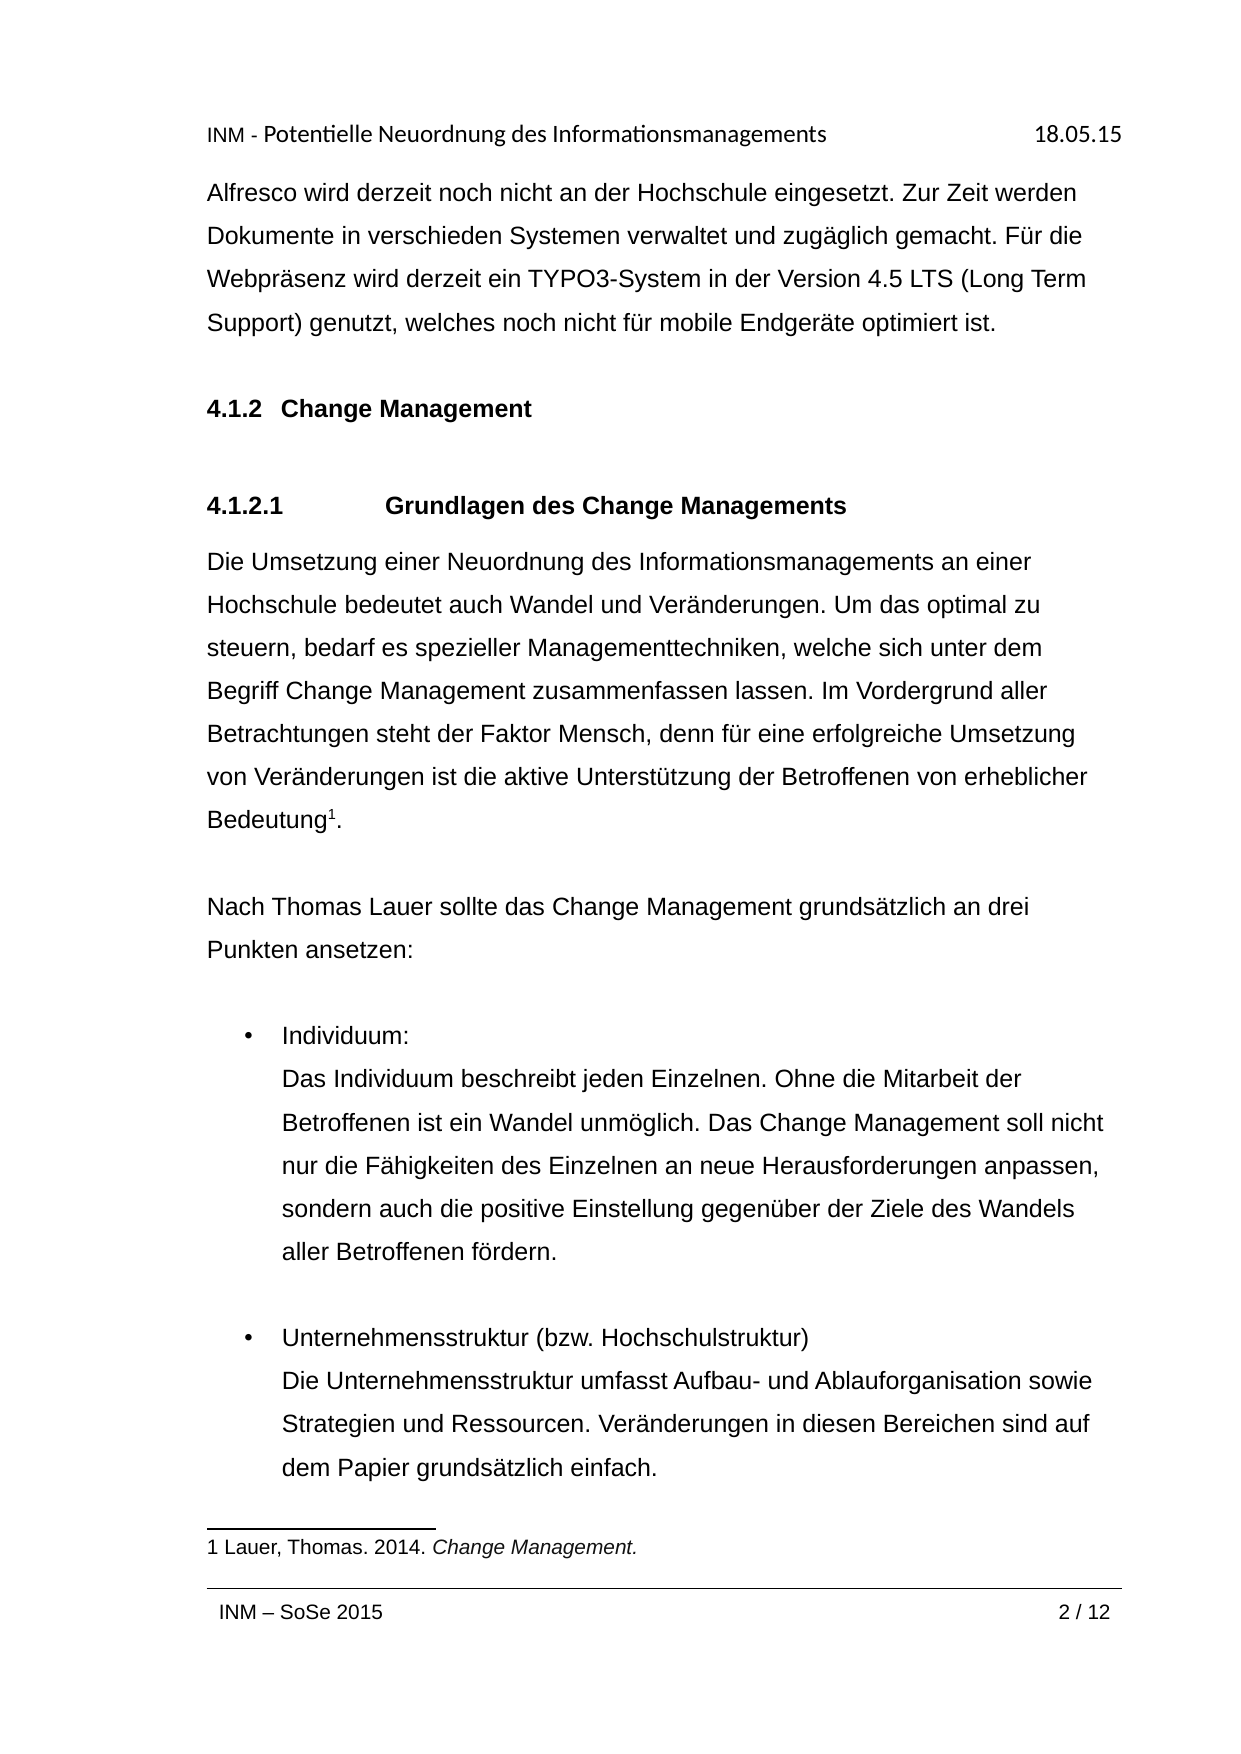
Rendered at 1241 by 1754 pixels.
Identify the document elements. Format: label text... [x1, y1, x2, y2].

list Individuum: [244, 1021, 1122, 1050]
text 4.1.2 Change Management [207, 394, 1122, 422]
list Das Individuum beschreibt jeden Einzelnen. Ohne die Mitarbeit der Betroffenen ist ein Wandel unmöglich. Das Change Management soll nicht nur die Fähigkeiten des Einzelnen an neue Herausforderungen anpassen, sondern auch die positive Einstellung gegenüber der Ziele des Wandels aller Betroffenen fördern. [244, 1064, 1122, 1266]
list Die Unternehmensstruktur umfasst Aufbau- und Ablauforganisation sowie Strategien und Ressourcen. Veränderungen in diesen Bereichen sind auf dem Papier grundsätzlich einfach. [244, 1366, 1122, 1481]
text Nach Thomas Lauer sollte das Change Management grundsätzlich an drei Punkten ansetzen: [207, 892, 1122, 964]
list Unternehmensstruktur (bzw. Hochschulstruktur) [244, 1323, 1122, 1352]
subtitle 4.1.2.1 Grundlagen des Change Managements [207, 491, 1122, 520]
text Lauer, Thomas. 2014. Change Management. [207, 1535, 1122, 1559]
text Die Umsetzung einer Neuordnung des Informationsmanagements an einer Hochschule bedeutet auch Wandel und Veränderungen. Um das optimal zu steuern, bedarf es spezieller Managementtechniken, welche sich unter dem Begriff Change Management zusammenfassen lassen. Im Vordergrund aller Betrachtungen steht der Faktor Mensch, denn für eine erfolgreiche Umsetzung von Veränderungen ist die aktive Unterstützung der Betroffenen von erheblicher Bedeutung. [207, 547, 1122, 834]
text Alfresco wird derzeit noch nicht an der Hochschule eingesetzt. Zur Zeit werden Dokumente in verschieden Systemen verwaltet und zugäglich gemacht. Für die Webpräsenz wird derzeit ein TYPO3-System in der Version 4.5 LTS (Long Term Support) genutzt, welches noch nicht für mobile Endgeräte optimiert ist. [207, 178, 1122, 336]
